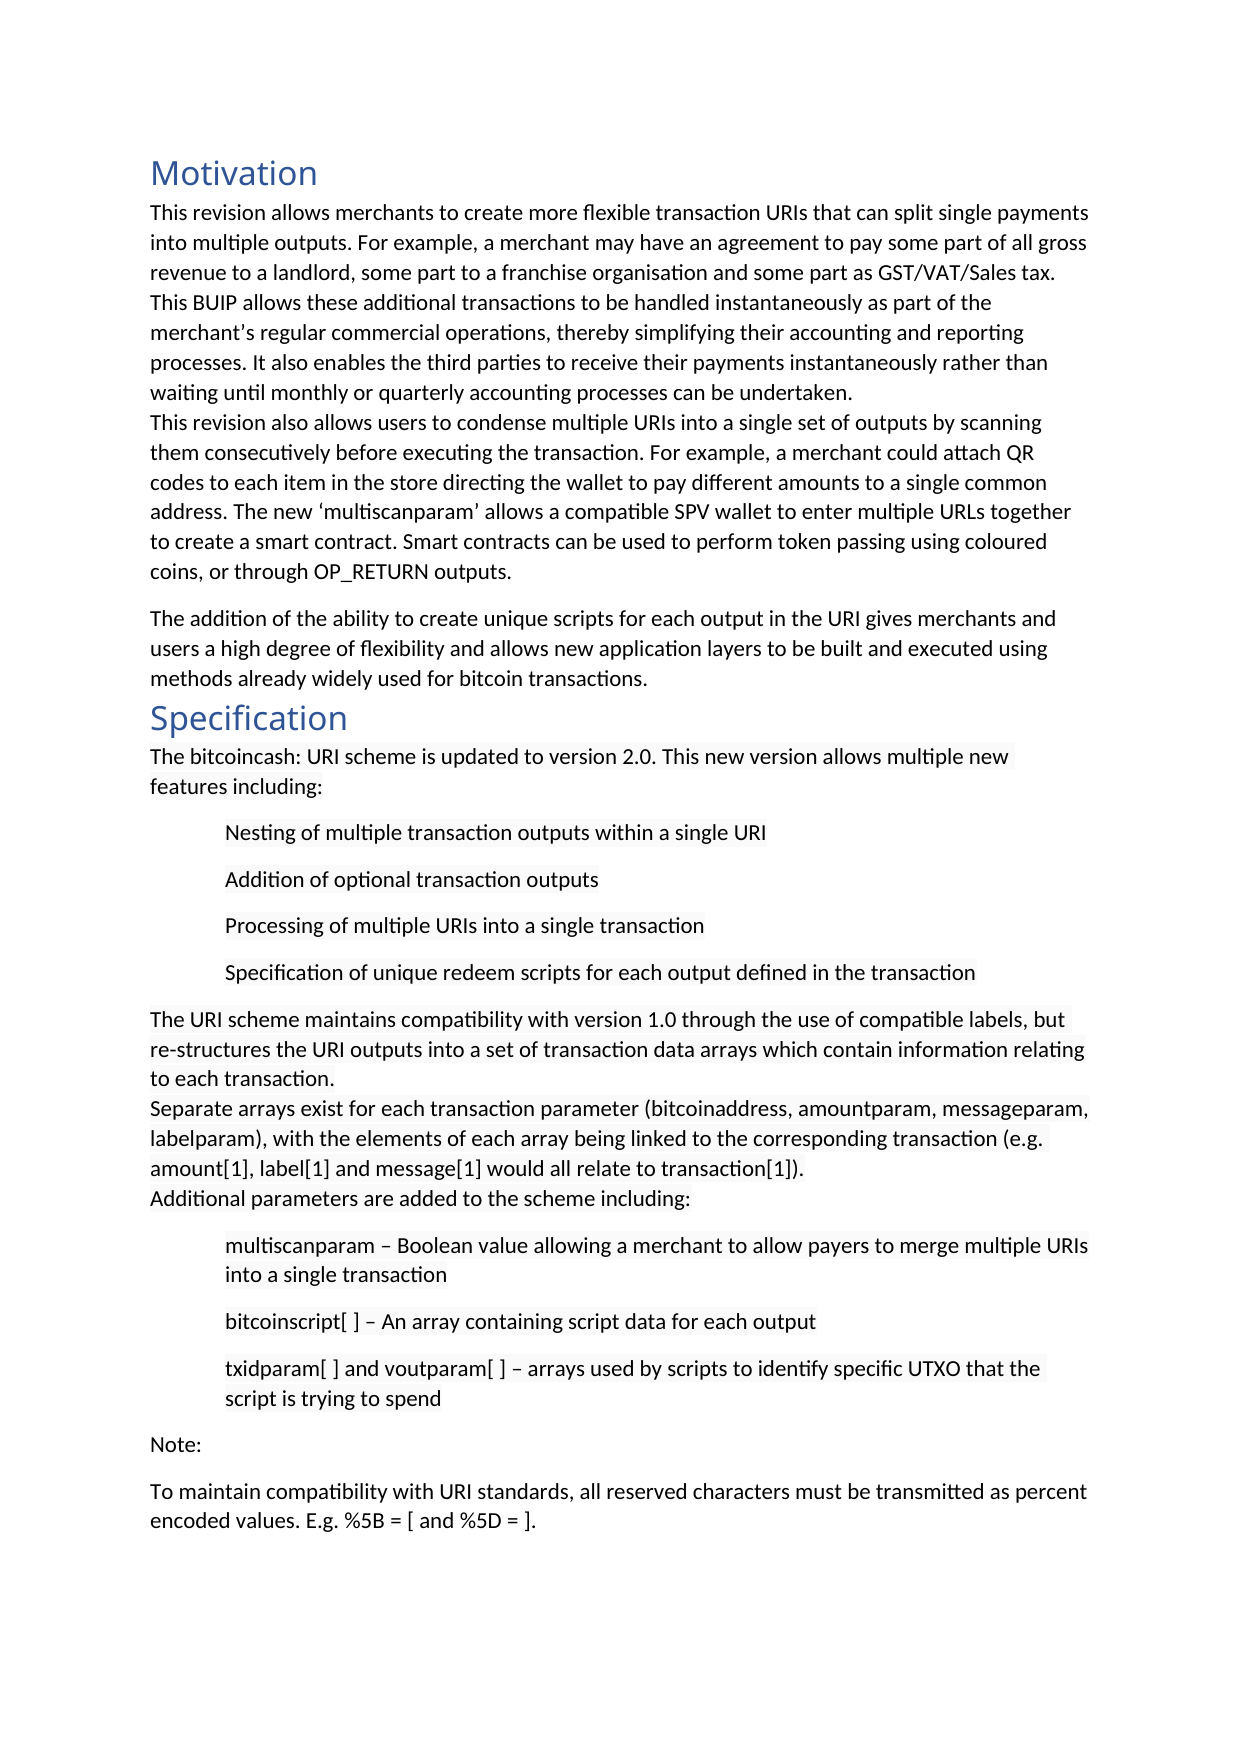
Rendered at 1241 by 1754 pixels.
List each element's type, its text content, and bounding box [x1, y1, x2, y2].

list Processing of multiple URIs into a single transaction [225, 912, 1090, 940]
text Note: [150, 1430, 1090, 1458]
list bitcoinscript[ ] – An array containing script data for each output [225, 1307, 1090, 1335]
list Nesting of multiple transaction outputs within a single URI [225, 818, 1090, 847]
text The addition of the ability to create unique scripts for each output in the URI gives merchants and users a high degree of flexibility and allows new application layers to be built and executed using methods already widely used for bitcoin transactions. Specification The bitcoincash: URI scheme is updated to version 2.0. This new version allows multiple new features including: [150, 604, 1090, 800]
text To maintain compatibility with URI standards, all reserved characters must be transmitted as percent encoded values. E.g. %5B = [ and %5D = ]. [150, 1477, 1090, 1535]
text The URI scheme maintains compatibility with version 1.0 through the use of compatible labels, but re-structures the URI outputs into a set of transaction data arrays which contain information relating to each transaction. Separate arrays exist for each transaction parameter (bitcoinaddress, amountparam, messageparam, labelparam), with the elements of each array being linked to the corresponding transaction (e.g. amount[1], label[1] and message[1] would all relate to transaction[1]). Additional parameters are added to the scheme including: [150, 1005, 1090, 1212]
list Addition of optional transaction outputs [225, 865, 1090, 893]
text This revision allows merchants to create more flexible transaction URIs that can split single payments into multiple outputs. For example, a merchant may have an agreement to pay some part of all gross revenue to a landlord, some part to a franchise organisation and some part as GST/VAT/Sales tax. This BUIP allows these additional transactions to be handled instantaneously as part of the merchant’s regular commercial operations, thereby simplifying their accounting and reporting processes. It also enables the third parties to receive their payments instantaneously rather than waiting until monthly or quarterly accounting processes can be undertaken. This revision also allows users to condense multiple URIs into a single set of outputs by scanning them consecutively before executing the transaction. For example, a merchant could attach QR codes to each item in the store directing the wallet to pay different amounts to a single common address. The new ‘multiscanparam’ allows a compatible SPV wallet to enter multiple URLs together to create a smart contract. Smart contracts can be used to perform token passing using coloured coins, or through OP_RETURN outputs. [150, 198, 1090, 585]
list Specification of unique redeem scripts for each output defined in the transaction [225, 958, 1090, 986]
list multiscanparam – Boolean value allowing a merchant to allow payers to merge multiple URIs into a single transaction [225, 1231, 1090, 1289]
subtitle Motivation [150, 150, 1090, 195]
list txidparam[ ] and voutparam[ ] – arrays used by scripts to identify specific UTXO that the script is trying to spend [225, 1354, 1090, 1412]
